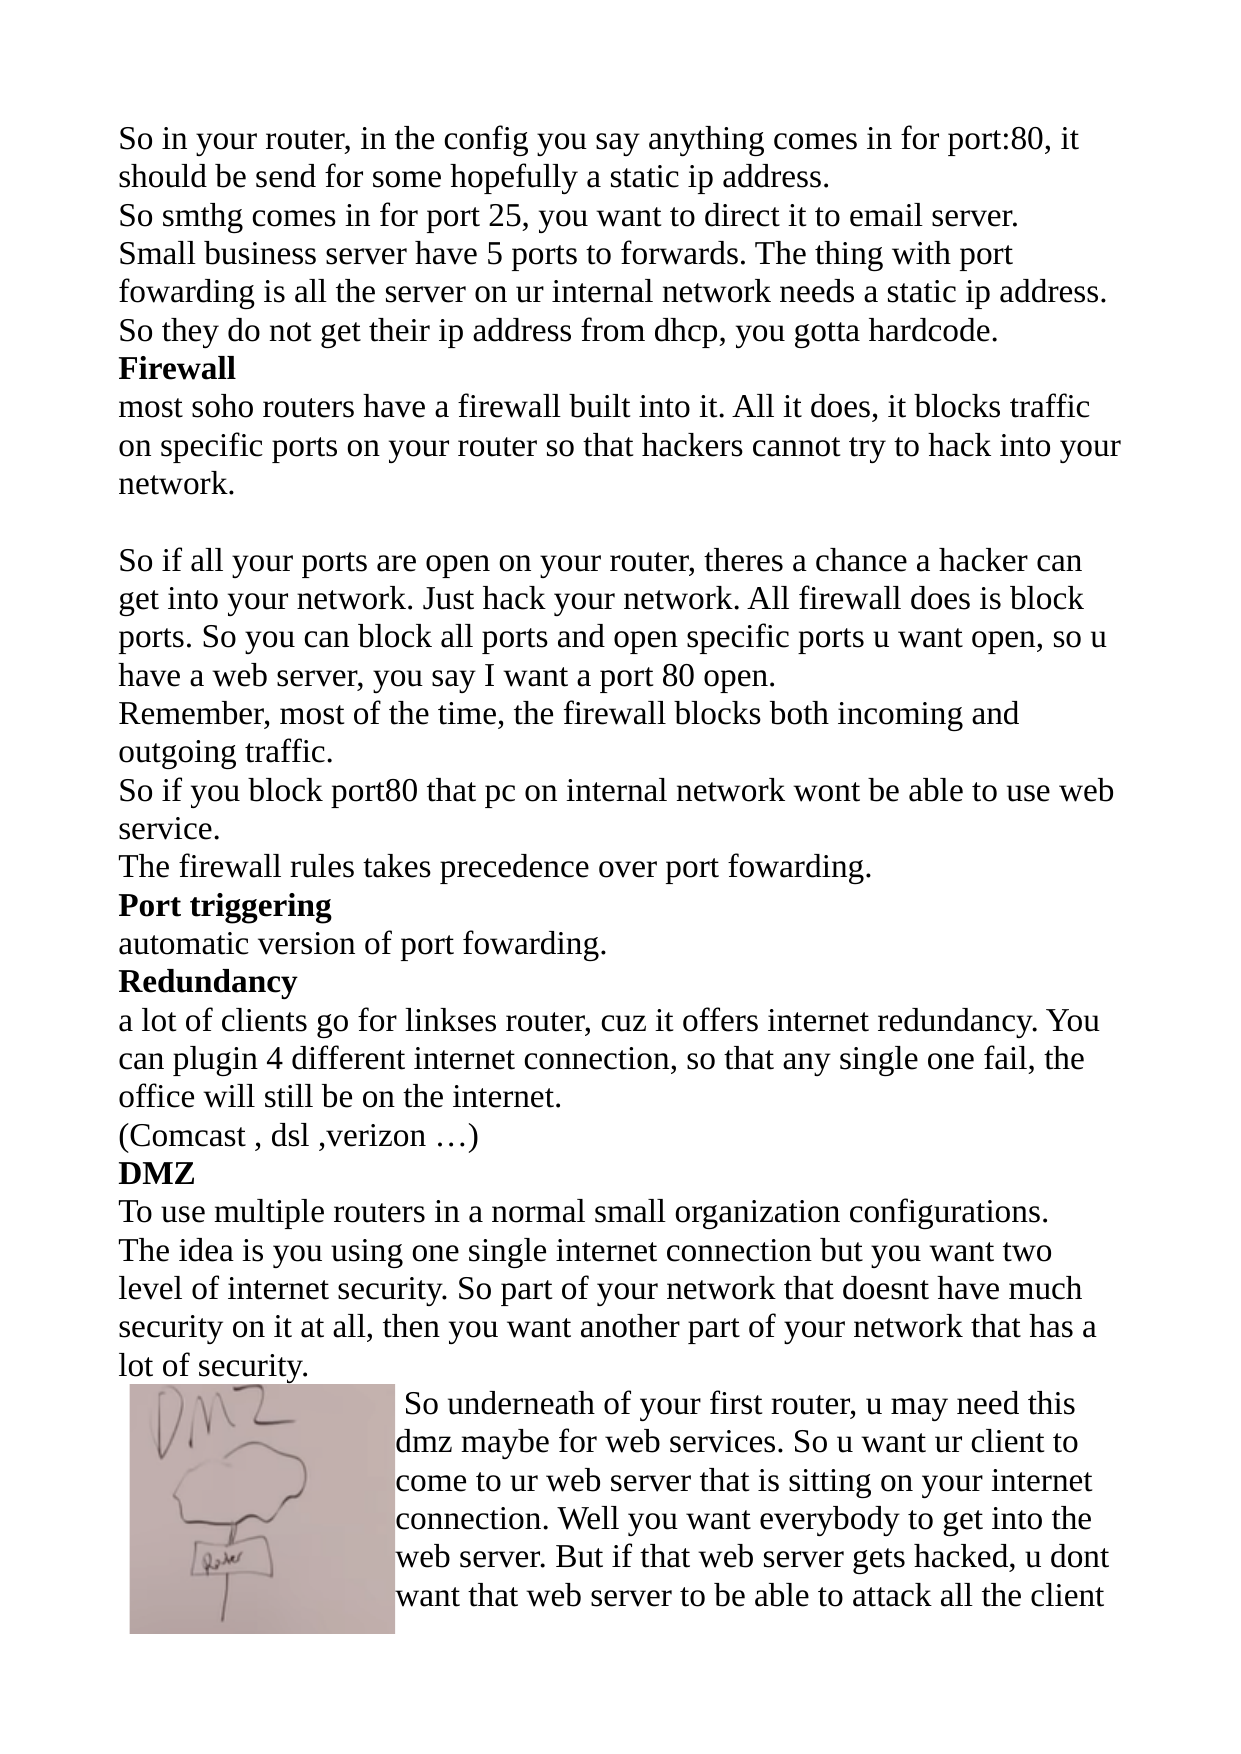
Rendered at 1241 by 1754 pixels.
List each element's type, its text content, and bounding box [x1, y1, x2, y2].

text Port triggering [118, 885, 1122, 923]
text To use multiple routers in a normal small organization configurations. [118, 1191, 1122, 1230]
text Remember, most of the time, the firewall blocks both incoming and outgoing traffic. [118, 693, 1122, 770]
picture [129, 1384, 396, 1634]
text a lot of clients go for linkses router, cuz it offers internet redundancy. You can plugin 4 different internet connection, so that any single one fail, the office will still be on the internet. [118, 1000, 1122, 1115]
text The idea is you using one single internet connection but you want two level of internet security. So part of your network that doesnt have much security on it at all, then you want another part of your network that has a lot of security. [118, 1230, 1122, 1383]
text (Comcast , dsl ,verizon …) [118, 1115, 1122, 1153]
text So smthg comes in for port 25, you want to direct it to email server. [118, 195, 1122, 233]
text Small business server have 5 ports to forwards. The thing with port fowarding is all the server on ur internal network needs a static ip address. So they do not get their ip address from dhcp, you gotta hardcode. [118, 233, 1122, 348]
text Firewall [118, 348, 1122, 386]
text Redundancy [118, 961, 1122, 1000]
text So if all your ports are open on your router, theres a chance a hacker can get into your network. Just hack your network. All firewall does is block ports. So you can block all ports and open specific ports u want open, so u have a web server, you say I want a port 80 open. [118, 540, 1122, 693]
text So underneath of your first router, u may need this dmz maybe for web services. So u want ur client to come to ur web server that is sitting on your internet connection. Well you want everybody to get into the web server. But if that web server gets hacked, u dont want that web server to be able to attack all the client [118, 1383, 1122, 1613]
text most soho routers have a firewall built into it. All it does, it blocks traffic on specific ports on your router so that hackers cannot try to hack into your network. [118, 386, 1122, 501]
text automatic version of port fowarding. [118, 923, 1122, 961]
text So in your router, in the config you say anything comes in for port:80, it should be send for some hopefully a static ip address. [118, 118, 1122, 195]
text DMZ [118, 1153, 1122, 1191]
text The firewall rules takes precedence over port fowarding. [118, 846, 1122, 885]
text So if you block port80 that pc on internal network wont be able to use web service. [118, 770, 1122, 846]
